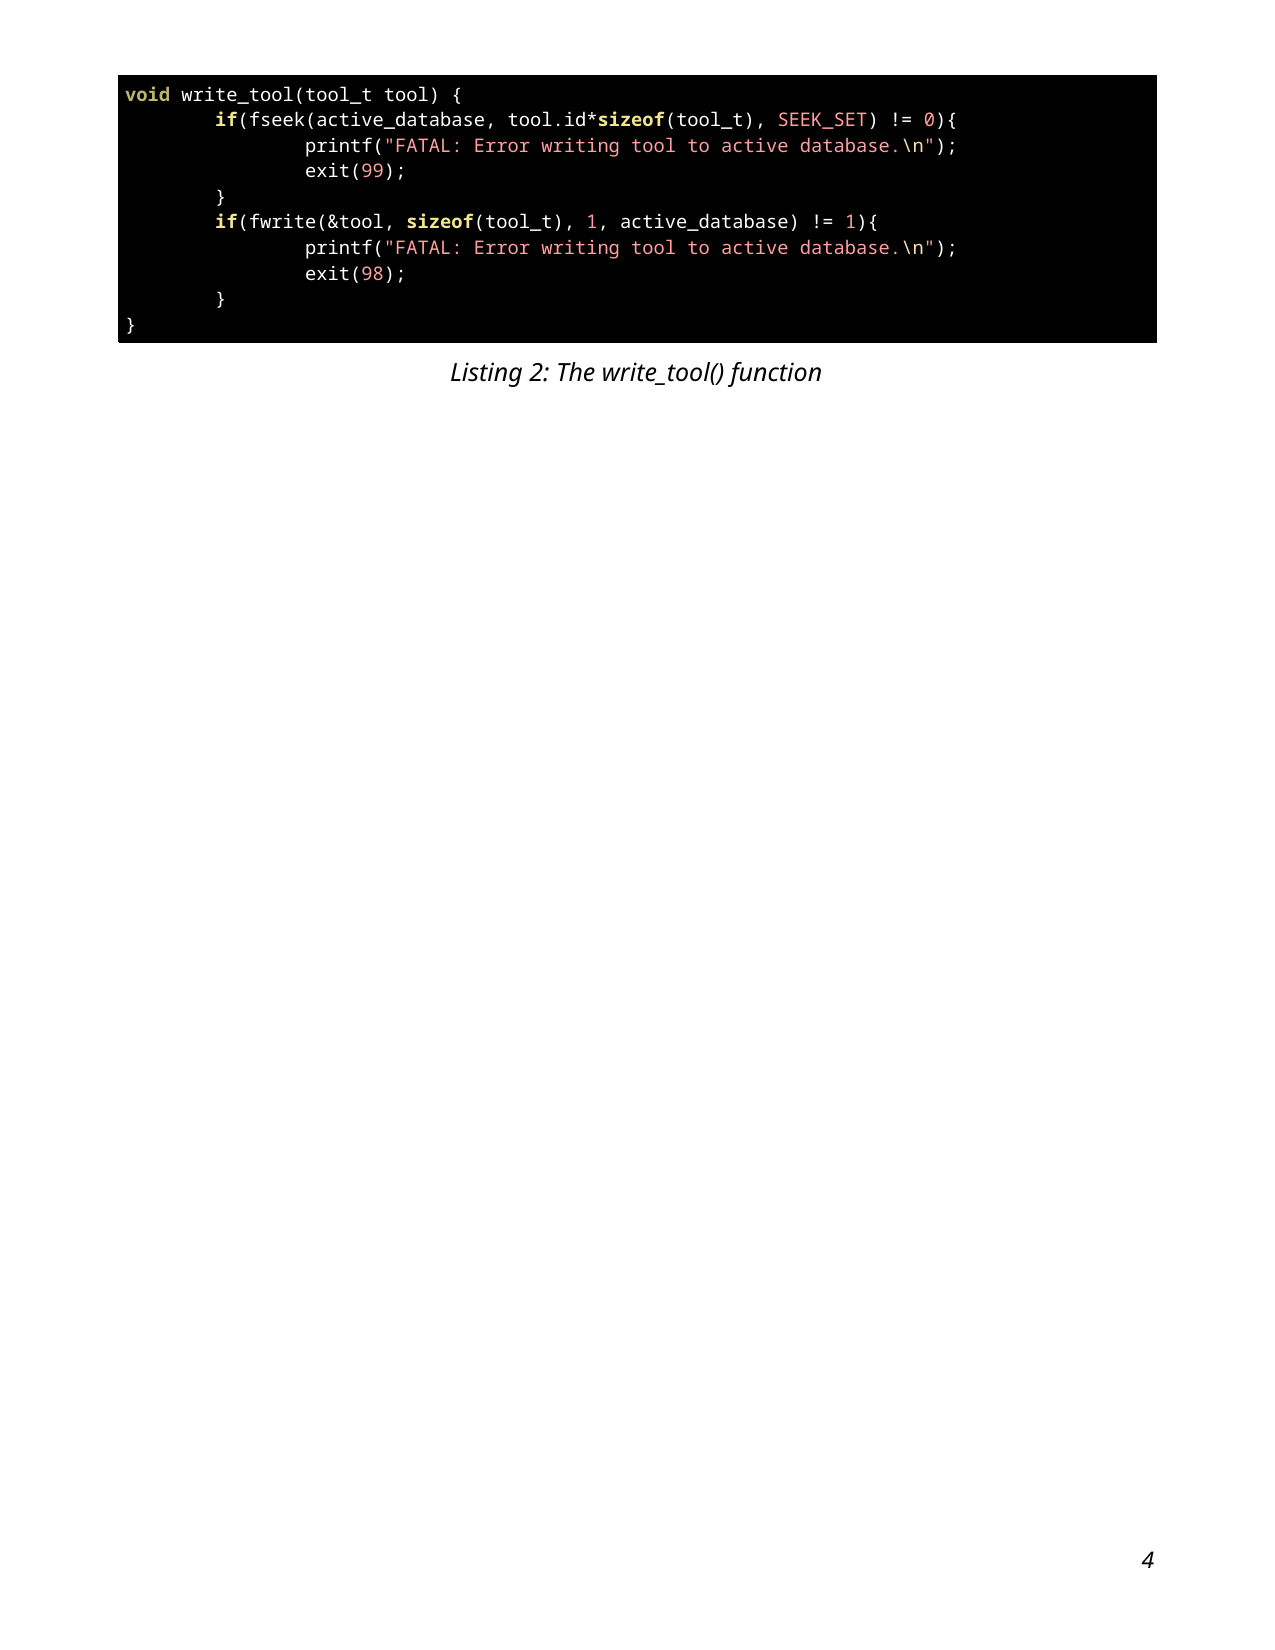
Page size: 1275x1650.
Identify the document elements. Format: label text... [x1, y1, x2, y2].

text void write_tool(tool_t tool) { if(fseek(active_database, tool.id*sizeof(tool_t), SEEK_SET) != 0){ printf("FATAL: Error writing tool to active database.\n"); exit(99); } if(fwrite(&tool, sizeof(tool_t), 1, active_database) != 1){ printf("FATAL: Error writing tool to active database.\n"); exit(98); } } [120, 76, 1156, 342]
list Listing 2: The write_tool() function [118, 355, 1156, 389]
